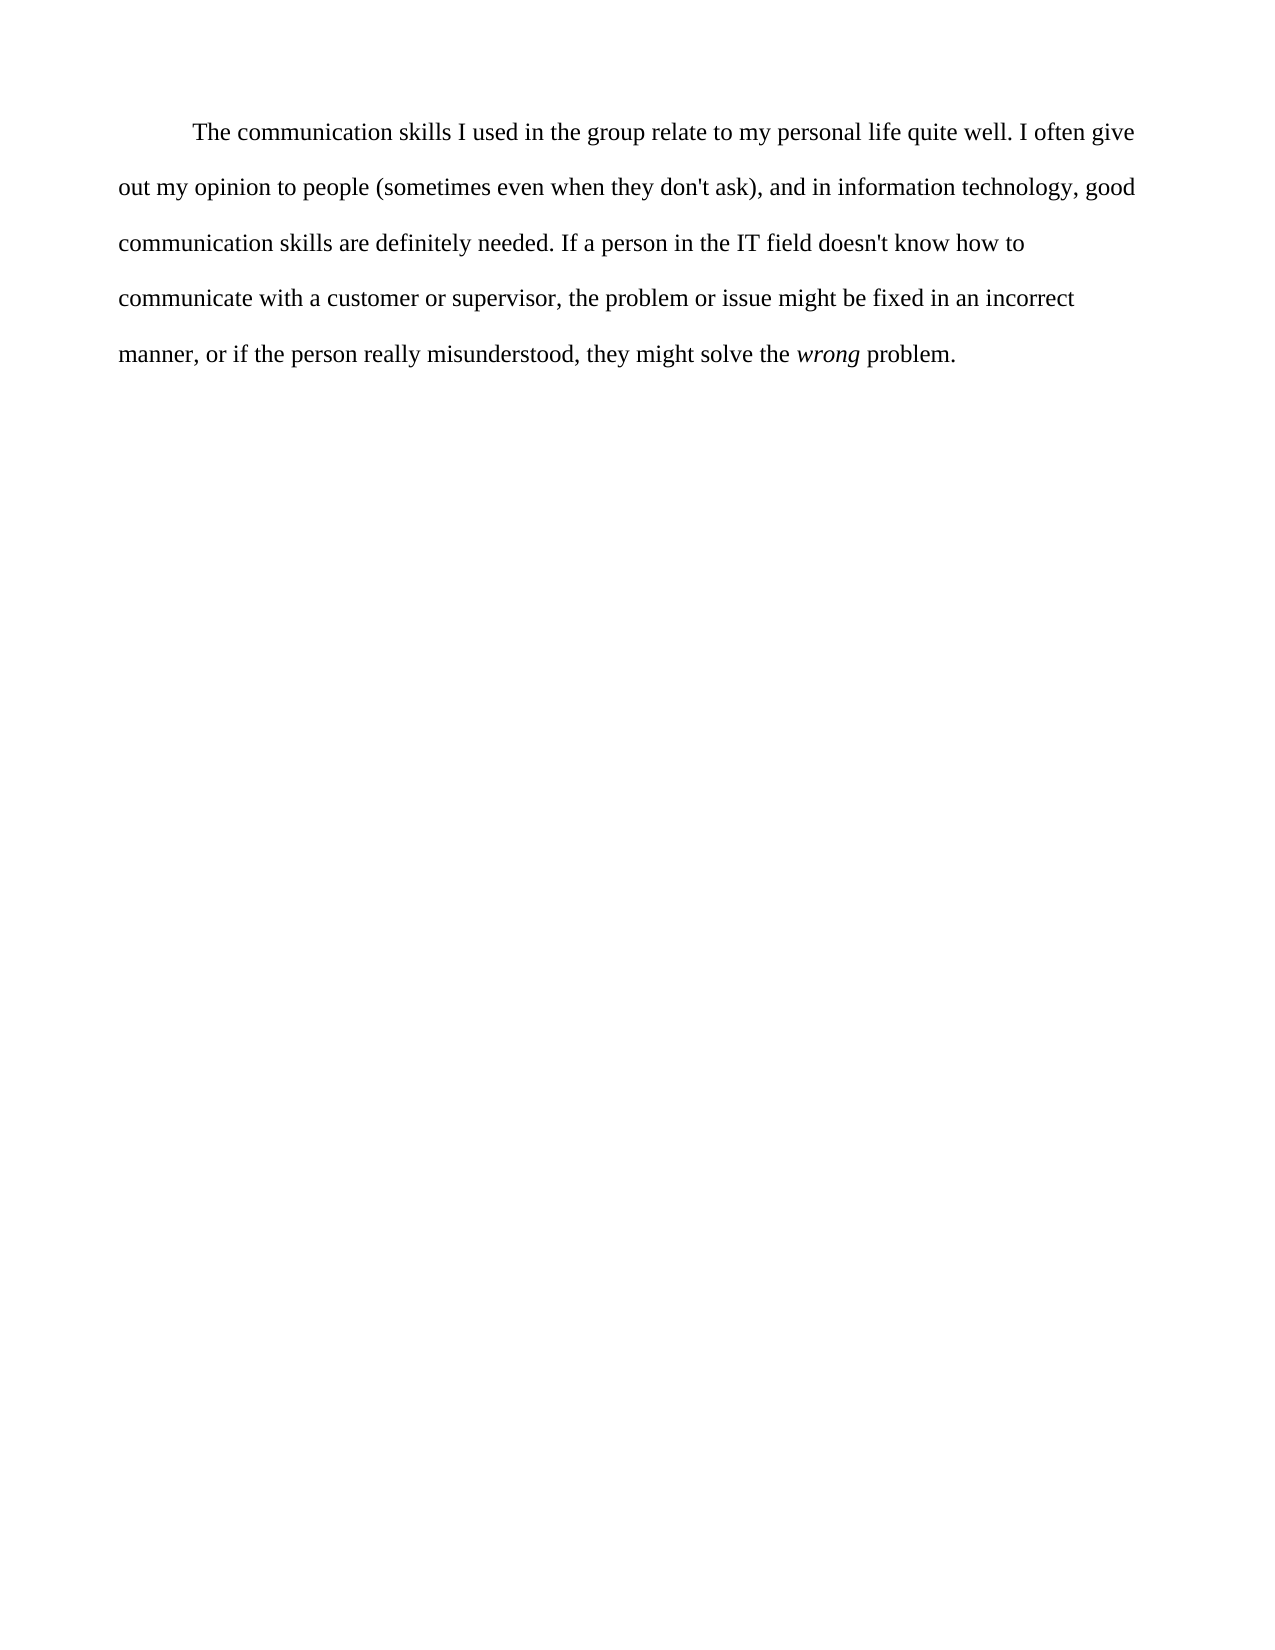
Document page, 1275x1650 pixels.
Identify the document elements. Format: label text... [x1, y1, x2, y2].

text The communication skills I used in the group relate to my personal life quite well. I often give out my opinion to people (sometimes even when they don't ask), and in information technology, good communication skills are definitely needed. If a person in the IT field doesn't know how to communicate with a customer or supervisor, the problem or issue might be fixed in an incorrect manner, or if the person really misunderstood, they might solve the wrong problem. [118, 118, 1157, 367]
